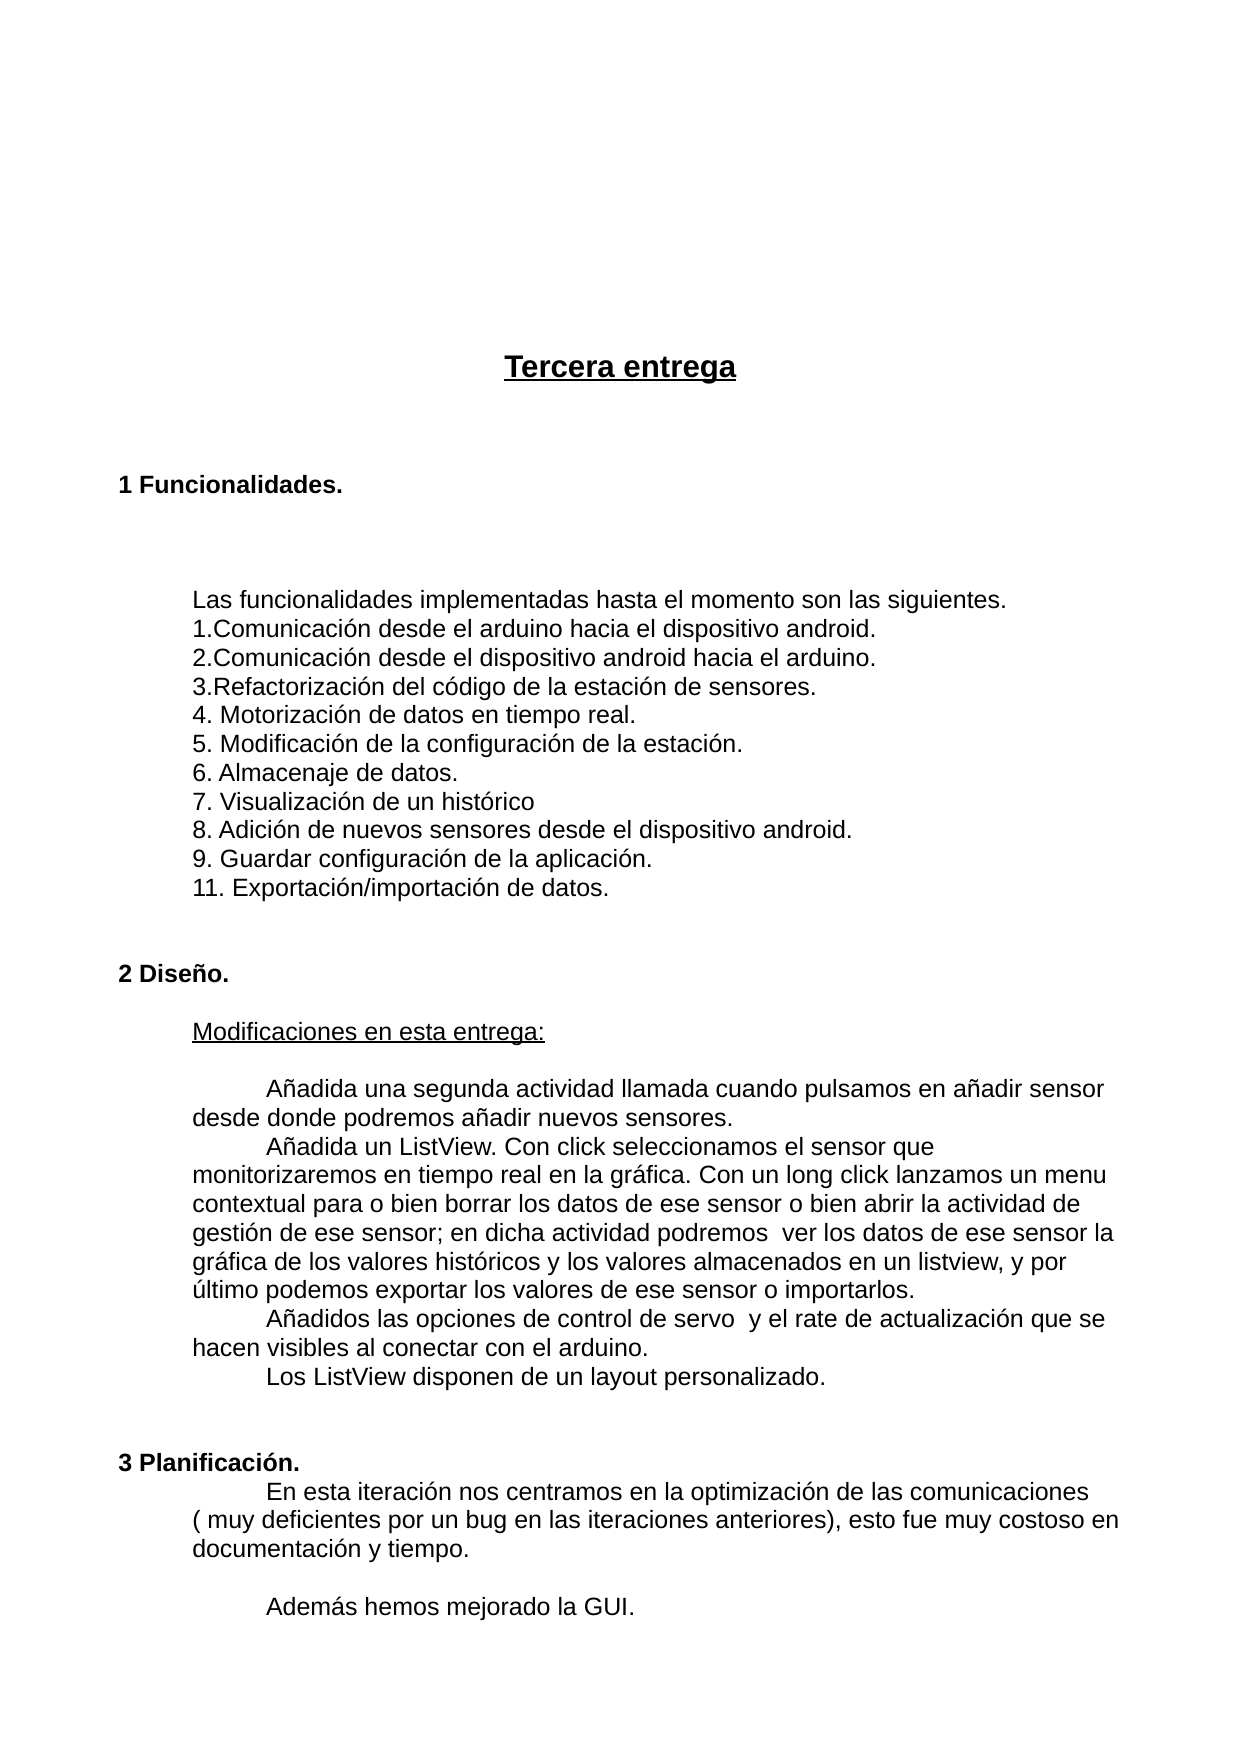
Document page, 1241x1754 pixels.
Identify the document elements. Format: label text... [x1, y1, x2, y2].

text 7. Visualización de un histórico [118, 787, 1122, 815]
text 2.Comunicación desde el dispositivo android hacia el arduino. [192, 643, 1122, 672]
text 3 Planificación. [118, 1448, 1122, 1477]
text Añadidos las opciones de control de servo y el rate de actualización que se hacen visibles al conectar con el arduino. [192, 1304, 1122, 1362]
text Modificaciones en esta entrega: [192, 1017, 1122, 1045]
text 8. Adición de nuevos sensores desde el dispositivo android. [118, 815, 1122, 844]
text Las funcionalidades implementadas hasta el momento son las siguientes. [118, 585, 1122, 614]
text 3.Refactorización del código de la estación de sensores. [192, 672, 1122, 700]
text 2 Diseño. [118, 959, 1122, 988]
text 11. Exportación/importación de datos. [192, 873, 1122, 902]
text Tercera entrega [118, 348, 1122, 384]
text 1.Comunicación desde el arduino hacia el dispositivo android. [192, 614, 1122, 643]
text Los ListView disponen de un layout personalizado. [192, 1362, 1122, 1390]
text 1 Funcionalidades. [118, 470, 1122, 499]
text Añadida una segunda actividad llamada cuando pulsamos en añadir sensor desde donde podremos añadir nuevos sensores. [192, 1074, 1122, 1132]
text 4. Motorización de datos en tiempo real. [192, 700, 1122, 729]
text Además hemos mejorado la GUI. [192, 1592, 1122, 1620]
text 6. Almacenaje de datos. [118, 758, 1122, 787]
text En esta iteración nos centramos en la optimización de las comunicaciones ( muy deficientes por un bug en las iteraciones anteriores), esto fue muy costoso en documentación y tiempo. [192, 1477, 1122, 1563]
text Añadida un ListView. Con click seleccionamos el sensor que monitorizaremos en tiempo real en la gráfica. Con un long click lanzamos un menu contextual para o bien borrar los datos de ese sensor o bien abrir la actividad de gestión de ese sensor; en dicha actividad podremos ver los datos de ese sensor la gráfica de los valores históricos y los valores almacenados en un listview, y por último podemos exportar los valores de ese sensor o importarlos. [192, 1132, 1122, 1304]
text 9. Guardar configuración de la aplicación. [192, 844, 1122, 873]
text 5. Modificación de la configuración de la estación. [118, 729, 1122, 758]
